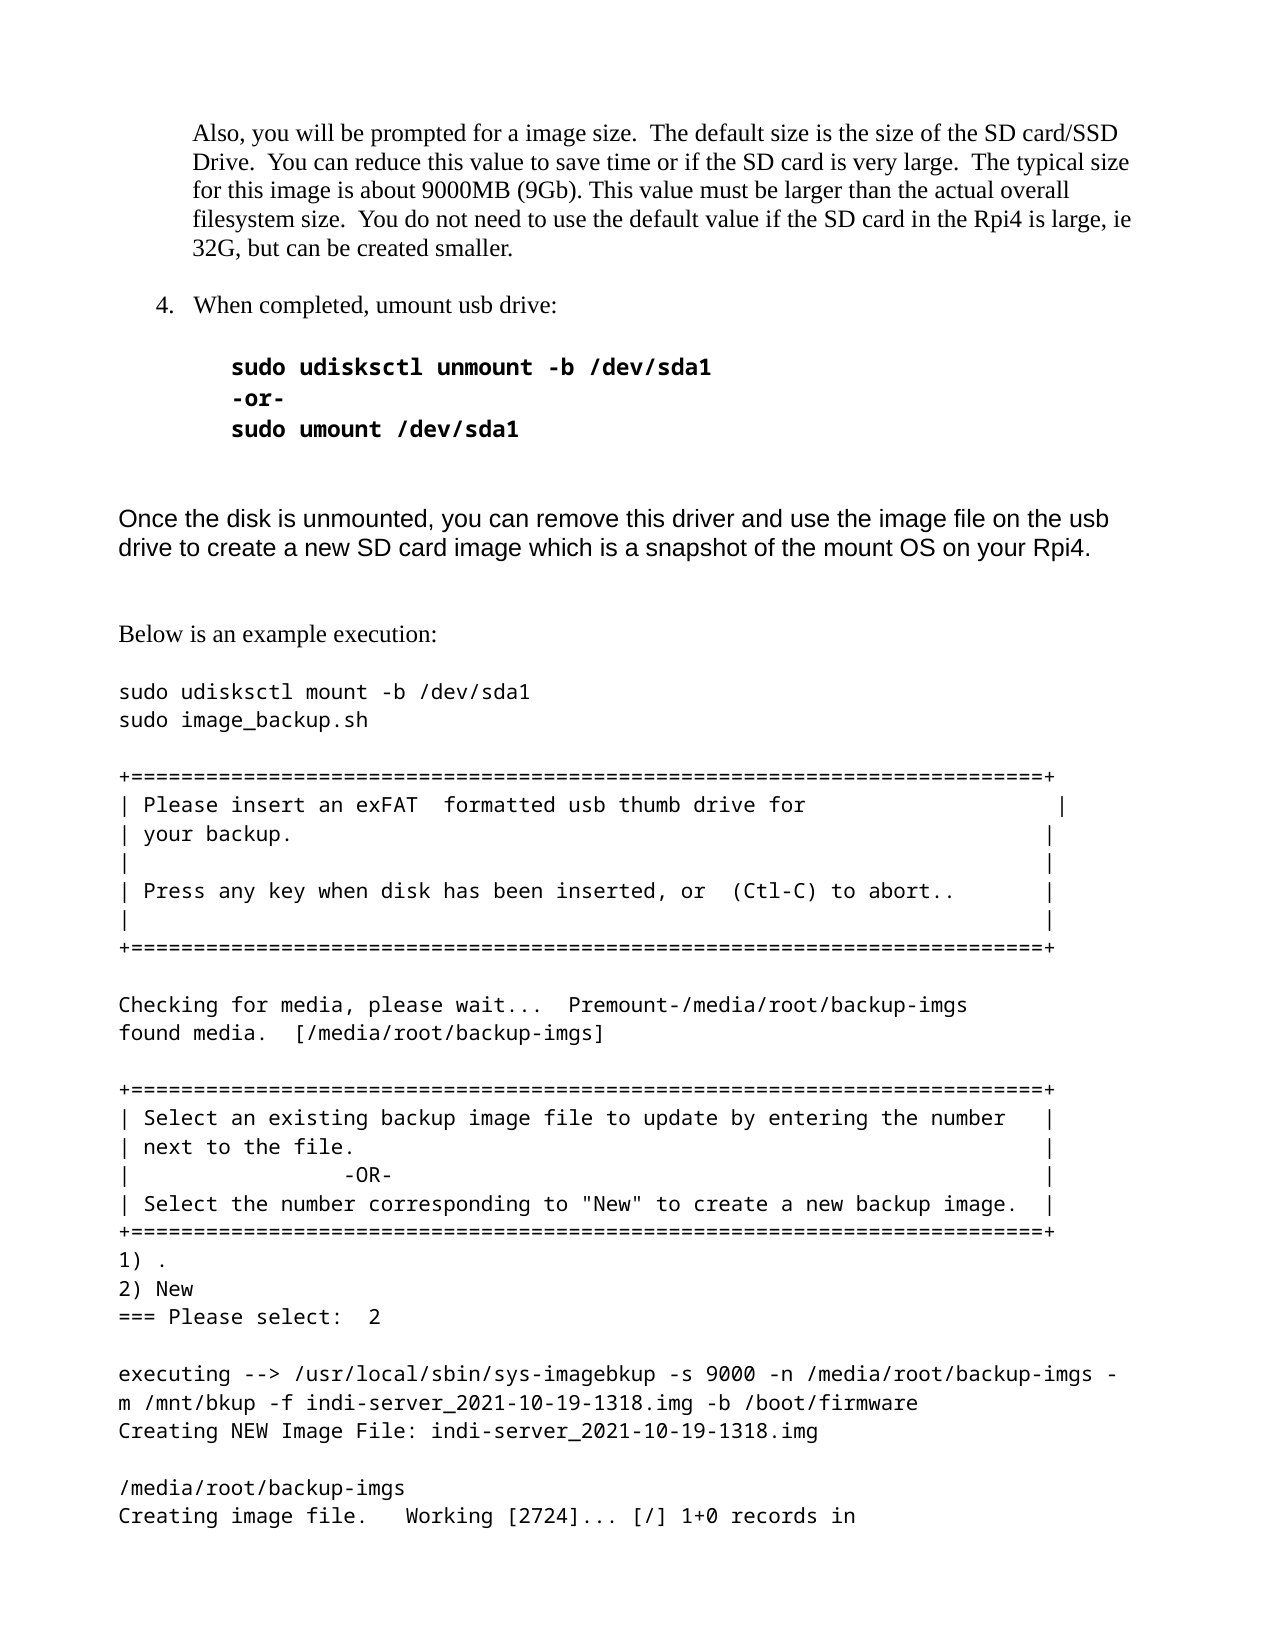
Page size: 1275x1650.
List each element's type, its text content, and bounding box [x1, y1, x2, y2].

text +=========================================================================+ [118, 762, 1157, 791]
text Creating NEW Image File: indi-server_2021-10-19-1318.img [118, 1416, 1157, 1445]
text | | [118, 904, 1157, 933]
text Once the disk is unmounted, you can remove this driver and use the image file on the usb drive to create a new SD card image which is a snapshot of the mount OS on your Rpi4. [118, 504, 1157, 562]
text Also, you will be prompted for a image size. The default size is the size of the SD card/SSD Drive. You can reduce this value to save time or if the SD card is very large. The typical size for this image is about 9000MB (9Gb). This value must be larger than the actual overall filesystem size. You do not need to use the default value if the SD card in the Rpi4 is large, ie 32G, but can be created smaller. [192, 118, 1157, 262]
text Creating image file. Working [2724]... [/] 1+0 records in [118, 1502, 1157, 1530]
text | -OR- | [118, 1160, 1157, 1189]
text sudo image_backup.sh [118, 705, 1157, 734]
text Checking for media, please wait... Premount-/media/root/backup-imgs [118, 990, 1157, 1018]
text | Select the number corresponding to "New" to create a new backup image. | [118, 1189, 1157, 1217]
list -or- [193, 382, 1157, 413]
list When completed, umount usb drive: [156, 291, 1157, 319]
text | Please insert an exFAT formatted usb thumb drive for | [118, 791, 1157, 819]
text 1) . [118, 1246, 1157, 1274]
text === Please select: 2 [118, 1302, 1157, 1331]
text sudo udisksctl mount -b /dev/sda1 [118, 677, 1157, 705]
text found media. [/media/root/backup-imgs] [118, 1018, 1157, 1047]
text /media/root/backup-imgs [118, 1473, 1157, 1502]
text | Press any key when disk has been inserted, or (Ctl-C) to abort.. | [118, 876, 1157, 904]
text | Select an existing backup image file to update by entering the number | [118, 1103, 1157, 1132]
text | your backup. | [118, 819, 1157, 847]
text Below is an example execution: [118, 619, 1157, 648]
text +=========================================================================+ [118, 933, 1157, 961]
text | next to the file. | [118, 1132, 1157, 1160]
list sudo umount /dev/sda1 [193, 413, 1157, 444]
text +=========================================================================+ [118, 1075, 1157, 1103]
text | | [118, 847, 1157, 876]
text executing --> /usr/local/sbin/sys-imagebkup -s 9000 -n /media/root/backup-imgs -m /mnt/bkup -f indi-server_2021-10-19-1318.img -b /boot/firmware [118, 1359, 1157, 1416]
list sudo udisksctl unmount -b /dev/sda1 [193, 351, 1157, 382]
text +=========================================================================+ [118, 1217, 1157, 1246]
text 2) New [118, 1274, 1157, 1302]
